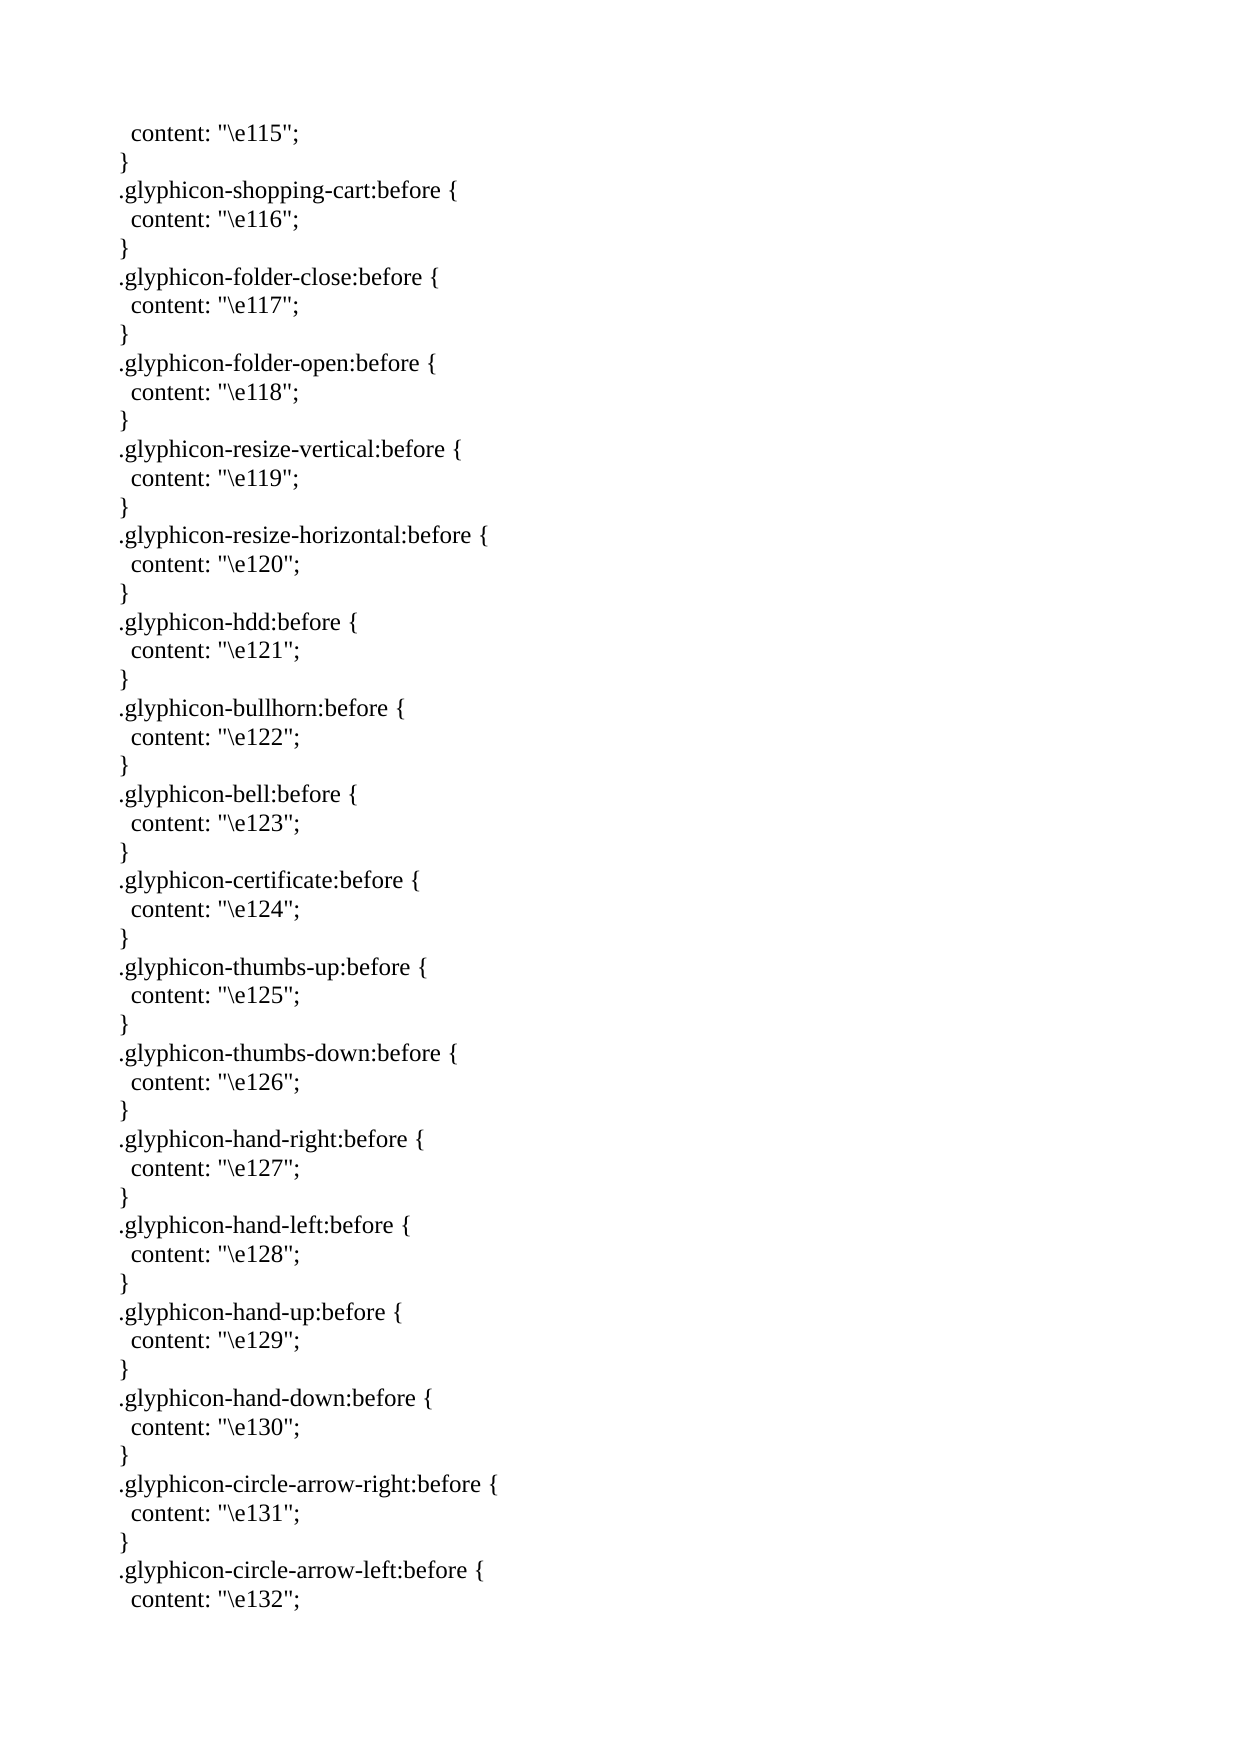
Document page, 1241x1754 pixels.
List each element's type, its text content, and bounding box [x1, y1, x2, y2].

text .glyphicon-thumbs-down:before { [118, 1038, 1122, 1067]
text .glyphicon-hand-up:before { [118, 1297, 1122, 1326]
text content: "\e121"; [118, 636, 1122, 664]
text .glyphicon-resize-horizontal:before { [118, 521, 1122, 549]
text .glyphicon-bell:before { [118, 779, 1122, 808]
text content: "\e124"; [118, 894, 1122, 923]
text .glyphicon-hdd:before { [118, 607, 1122, 636]
text .glyphicon-folder-open:before { [118, 348, 1122, 377]
text content: "\e128"; [118, 1239, 1122, 1268]
text content: "\e127"; [118, 1153, 1122, 1182]
text } [118, 492, 1122, 521]
text } [118, 1096, 1122, 1124]
text .glyphicon-circle-arrow-right:before { [118, 1469, 1122, 1498]
text .glyphicon-shopping-cart:before { [118, 176, 1122, 204]
text content: "\e125"; [118, 981, 1122, 1009]
text } [118, 1527, 1122, 1556]
text } [118, 1354, 1122, 1383]
text content: "\e120"; [118, 549, 1122, 578]
text } [118, 319, 1122, 348]
text .glyphicon-thumbs-up:before { [118, 952, 1122, 981]
text content: "\e123"; [118, 808, 1122, 837]
text content: "\e130"; [118, 1412, 1122, 1441]
text .glyphicon-circle-arrow-left:before { [118, 1556, 1122, 1584]
text .glyphicon-hand-down:before { [118, 1383, 1122, 1412]
text } [118, 1182, 1122, 1211]
text content: "\e129"; [118, 1326, 1122, 1354]
text .glyphicon-hand-left:before { [118, 1211, 1122, 1239]
text content: "\e126"; [118, 1067, 1122, 1096]
text .glyphicon-bullhorn:before { [118, 693, 1122, 722]
text content: "\e119"; [118, 463, 1122, 492]
text content: "\e132"; [118, 1584, 1122, 1613]
text } [118, 406, 1122, 434]
text } [118, 147, 1122, 176]
text } [118, 751, 1122, 779]
text content: "\e115"; [118, 118, 1122, 147]
text } [118, 1009, 1122, 1038]
text content: "\e122"; [118, 722, 1122, 751]
text content: "\e116"; [118, 204, 1122, 233]
text } [118, 664, 1122, 693]
text } [118, 578, 1122, 607]
text content: "\e131"; [118, 1498, 1122, 1527]
text .glyphicon-hand-right:before { [118, 1124, 1122, 1153]
text } [118, 837, 1122, 866]
text content: "\e118"; [118, 377, 1122, 406]
text .glyphicon-certificate:before { [118, 866, 1122, 894]
text .glyphicon-resize-vertical:before { [118, 434, 1122, 463]
text } [118, 1441, 1122, 1469]
text .glyphicon-folder-close:before { [118, 262, 1122, 291]
text } [118, 1268, 1122, 1297]
text } [118, 233, 1122, 262]
text content: "\e117"; [118, 291, 1122, 319]
text } [118, 923, 1122, 952]
